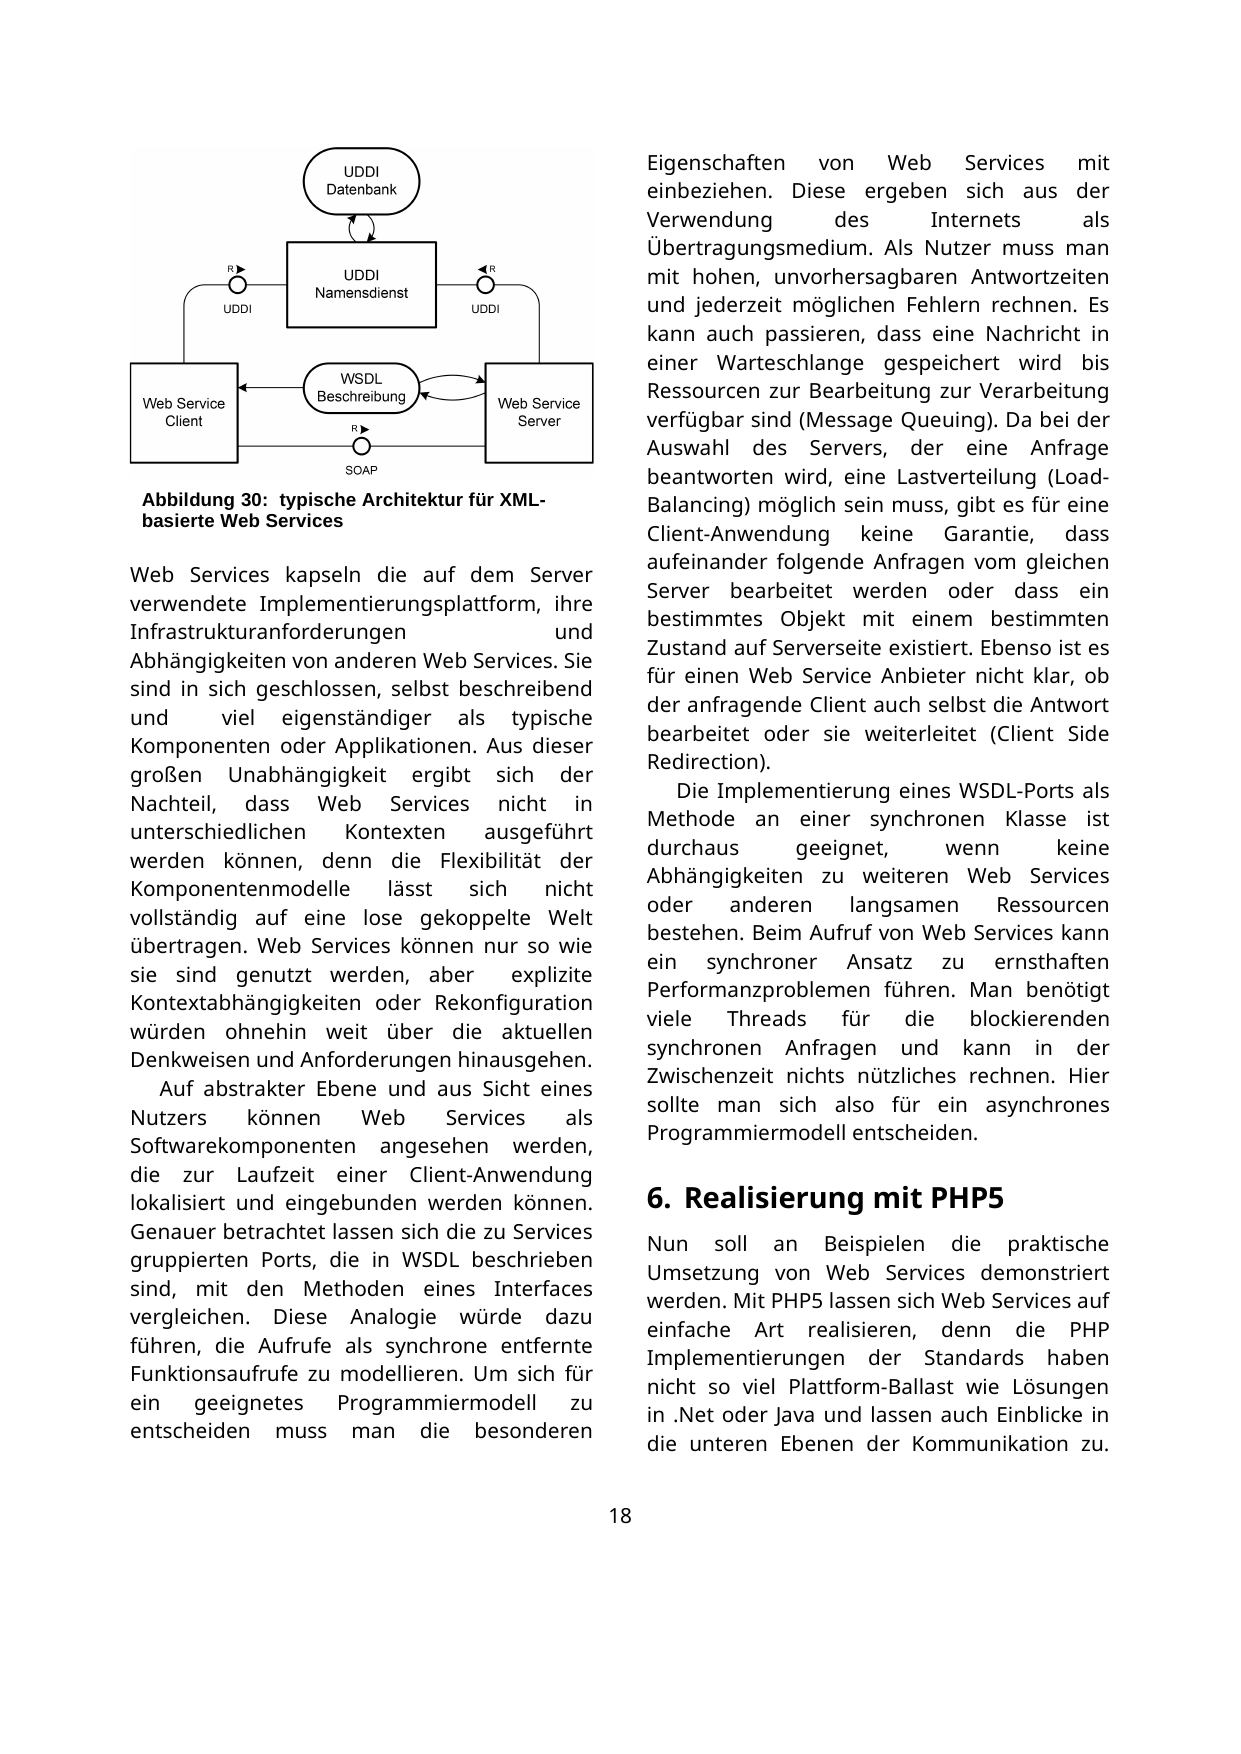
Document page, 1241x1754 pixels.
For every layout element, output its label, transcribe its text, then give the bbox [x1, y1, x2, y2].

text Nun soll an Beispielen die praktische Umsetzung von Web Services demonstriert werden. Mit PHP5 lassen sich Web Services auf einfache Art realisieren, denn die PHP Implementierungen der Standards haben nicht so viel Plattform-Ballast wie Lösungen in .Net oder Java und lassen auch Einblicke in die unteren Ebenen der Kommunikation zu. [647, 1229, 1110, 1457]
picture [129, 147, 594, 478]
text Die Implementierung eines WSDL-Ports als Methode an einer synchronen Klasse ist durchaus geeignet, wenn keine Abhängigkeiten zu weiteren Web Services oder anderen langsamen Ressourcen bestehen. Beim Aufruf von Web Services kann ein synchroner Ansatz zu ernsthaften Performanzproblemen führen. Man benötigt viele Threads für die blockierenden synchronen Anfragen und kann in der Zwischenzeit nichts nützliches rechnen. Hier sollte man sich also für ein asynchrones Programmiermodell entscheiden. [647, 776, 1110, 1147]
text Web Services kapseln die auf dem Server verwendete Implementierungsplattform, ihre Infrastrukturanforderungen und Abhängigkeiten von anderen Web Services. Sie sind in sich geschlossen, selbst beschreibend und viel eigenständiger als typische Komponenten oder Applikationen. Aus dieser großen Unabhängigkeit ergibt sich der Nachteil, dass Web Services nicht in unterschiedlichen Kontexten ausgeführt werden können, denn die Flexibilität der Komponentenmodelle lässt sich nicht vollständig auf eine lose gekoppelte Welt übertragen. Web Services können nur so wie sie sind genutzt werden, aber explizite Kontextabhängigkeiten oder Rekonfiguration würden ohnehin weit über die aktuellen Denkweisen und Anforderungen hinausgehen. [130, 560, 593, 1074]
subtitle Realisierung mit PHP5 [647, 1177, 1110, 1217]
text Eigenschaften von Web Services mit einbeziehen. Diese ergeben sich aus der Verwendung des Internets als Übertragungsmedium. Als Nutzer muss man mit hohen, unvorhersagbaren Antwortzeiten und jederzeit möglichen Fehlern rechnen. Es kann auch passieren, dass eine Nachricht in einer Warteschlange gespeichert wird bis Ressourcen zur Bearbeitung zur Verarbeitung verfügbar sind (Message Queuing). Da bei der Auswahl des Servers, der eine Anfrage beantworten wird, eine Lastverteilung (Load-Balancing) möglich sein muss, gibt es für eine Client-Anwendung keine Garantie, dass aufeinander folgende Anfragen vom gleichen Server bearbeitet werden oder dass ein bestimmtes Objekt mit einem bestimmten Zustand auf Serverseite existiert. Ebenso ist es für einen Web Service Anbieter nicht klar, ob der anfragende Client auch selbst die Antwort bearbeitet oder sie weiterleitet (Client Side Redirection). [647, 148, 1110, 776]
text Abbildung 30: typische Architektur für XML-basierte Web Services [142, 478, 582, 531]
text Auf abstrakter Ebene und aus Sicht eines Nutzers können Web Services als Softwarekomponenten angesehen werden, die zur Laufzeit einer Client-Anwendung lokalisiert und eingebunden werden können. Genauer betrachtet lassen sich die zu Services gruppierten Ports, die in WSDL beschrieben sind, mit den Methoden eines Interfaces vergleichen. Diese Analogie würde dazu führen, die Aufrufe als synchrone entfernte Funktionsaufrufe zu modellieren. Um sich für ein geeignetes Programmiermodell zu entscheiden muss man die besonderen [130, 1074, 593, 1445]
